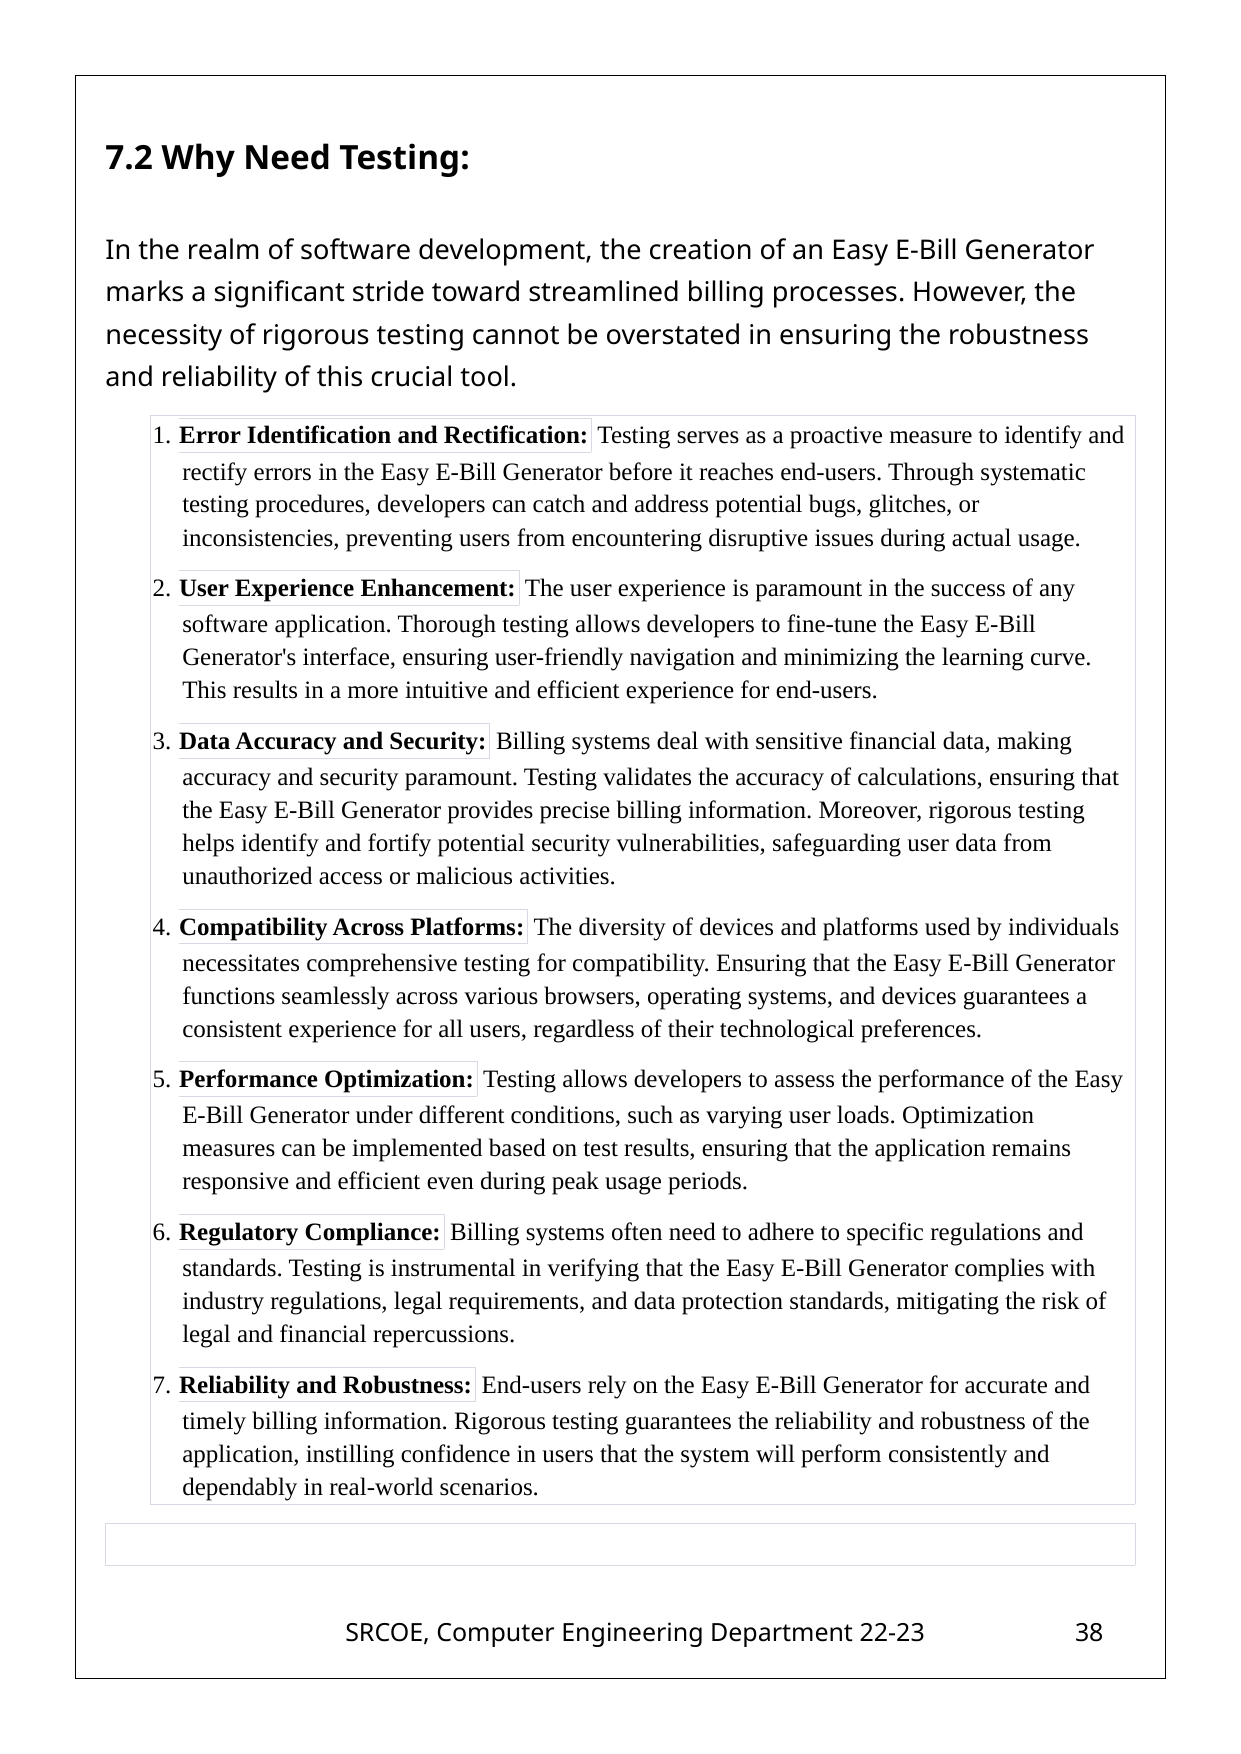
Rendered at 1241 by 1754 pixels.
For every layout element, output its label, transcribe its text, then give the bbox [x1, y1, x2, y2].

list Compatibility Across Platforms: The diversity of devices and platforms used by individuals necessitates comprehensive testing for compatibility. Ensuring that the Easy E-Bill Generator functions seamlessly across various browsers, operating systems, and devices guarantees a consistent experience for all users, regardless of their technological preferences. [151, 906, 1135, 1042]
list Data Accuracy and Security: Billing systems deal with sensitive financial data, making accuracy and security paramount. Testing validates the accuracy of calculations, ensuring that the Easy E-Bill Generator provides precise billing information. Moreover, rigorous testing helps identify and fortify potential security vulnerabilities, safeguarding user data from unauthorized access or malicious activities. [151, 720, 1135, 890]
text 7.2 Why Need Testing: [105, 134, 1135, 179]
list Reliability and Robustness: End-users rely on the Easy E-Bill Generator for accurate and timely billing information. Rigorous testing guarantees the reliability and robustness of the application, instilling confidence in users that the system will perform consistently and dependably in real-world scenarios. [151, 1364, 1135, 1504]
list Error Identification and Rectification: Testing serves as a proactive measure to identify and rectify errors in the Easy E-Bill Generator before it reaches end-users. Through systematic testing procedures, developers can catch and address potential bugs, glitches, or inconsistencies, preventing users from encountering disruptive issues during actual usage. [151, 416, 1135, 551]
list User Experience Enhancement: The user experience is paramount in the success of any software application. Thorough testing allows developers to fine-tune the Easy E-Bill Generator's interface, ensuring user-friendly navigation and minimizing the learning curve. This results in a more intuitive and efficient experience for end-users. [151, 567, 1135, 704]
list Performance Optimization: Testing allows developers to assess the performance of the Easy E-Bill Generator under different conditions, such as varying user loads. Optimization measures can be implemented based on test results, ensuring that the application remains responsive and efficient even during peak usage periods. [151, 1058, 1135, 1195]
list Regulatory Compliance: Billing systems often need to adhere to specific regulations and standards. Testing is instrumental in verifying that the Easy E-Bill Generator complies with industry regulations, legal requirements, and data protection standards, mitigating the risk of legal and financial repercussions. [151, 1211, 1135, 1348]
text In the realm of software development, the creation of an Easy E-Bill Generator marks a significant stride toward streamlined billing processes. However, the necessity of rigorous testing cannot be overstated in ensuring the robustness and reliability of this crucial tool. [105, 230, 1135, 394]
